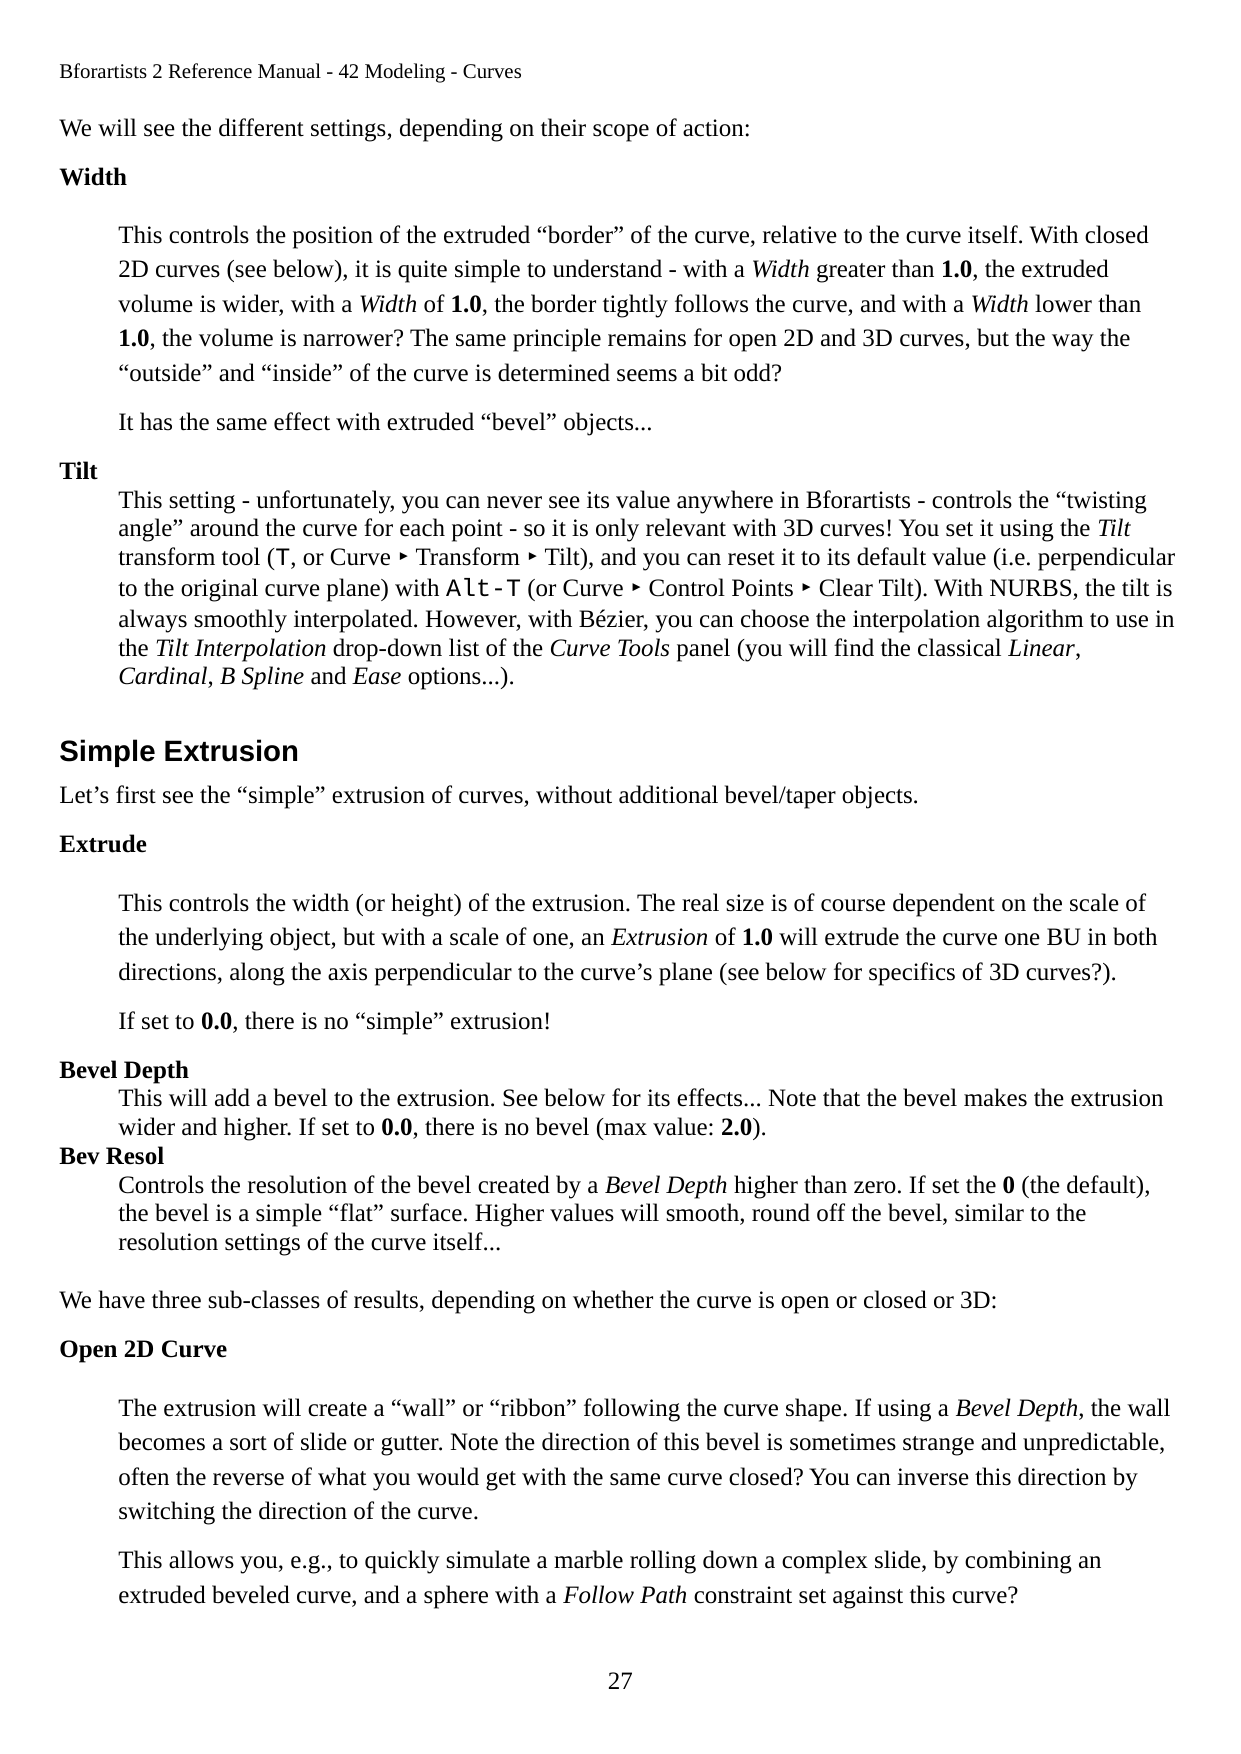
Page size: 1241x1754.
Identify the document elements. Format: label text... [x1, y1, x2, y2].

subtitle Tilt [59, 456, 1181, 485]
list This will add a bevel to the extrusion. See below for its effects... Note that the bevel makes the extrusion wider and higher. If set to 0.0, there is no bevel (max value: 2.0). [118, 1083, 1181, 1141]
subtitle Bevel Depth [59, 1055, 1181, 1083]
text It has the same effect with extruded “bevel” objects... [118, 407, 1181, 436]
text Let’s first see the “simple” extrusion of curves, without additional bevel/taper objects. [59, 780, 1181, 809]
text If set to 0.0, there is no “simple” extrusion! [118, 1006, 1181, 1034]
subtitle Width [59, 162, 1181, 190]
text This allows you, e.g., to quickly simulate a marble rolling down a complex slide, by combining an extruded beveled curve, and a sphere with a Follow Path constraint set against this curve? [118, 1545, 1181, 1608]
subtitle Open 2D Curve [59, 1334, 1181, 1363]
subtitle Bev Resol [59, 1141, 1181, 1170]
text We will see the different settings, depending on their scope of action: [59, 113, 1181, 141]
subtitle Simple Extrusion [59, 734, 1181, 768]
text This controls the position of the extruded “border” of the curve, relative to the curve itself. With closed 2D curves (see below), it is quite simple to understand - with a Width greater than 1.0, the extruded volume is wider, with a Width of 1.0, the border tightly follows the curve, and with a Width lower than 1.0, the volume is narrower? The same principle remains for open 2D and 3D curves, but the way the “outside” and “inside” of the curve is determined seems a bit odd? [118, 220, 1181, 387]
text This controls the width (or height) of the extrusion. The real size is of course dependent on the scale of the underlying object, but with a scale of one, an Extrusion of 1.0 will extrude the curve one BU in both directions, along the axis perpendicular to the curve’s plane (see below for specifics of 3D curves?). [118, 888, 1181, 985]
list Controls the resolution of the bevel created by a Bevel Depth higher than zero. If set the 0 (the default), the bevel is a simple “flat” surface. Higher values will smooth, round off the bevel, similar to the resolution settings of the curve itself... [118, 1170, 1181, 1256]
list This setting - unfortunately, you can never see its value anywhere in Bforartists - controls the “twisting angle” around the curve for each point - so it is only relevant with 3D curves! You set it using the Tilt transform tool (T, or Curve ‣ Transform ‣ Tilt), and you can reset it to its default value (i.e. perpendicular to the original curve plane) with Alt-T (or Curve ‣ Control Points ‣ Clear Tilt). With NURBS, the tilt is always smoothly interpolated. However, with Bézier, you can choose the interpolation algorithm to use in the Tilt Interpolation drop-down list of the Curve Tools panel (you will find the classical Linear, Cardinal, B Spline and Ease options...). [118, 485, 1181, 690]
text The extrusion will create a “wall” or “ribbon” following the curve shape. If using a Bevel Depth, the wall becomes a sort of slide or gutter. Note the direction of this bevel is sometimes strange and unpredictable, often the reverse of what you would get with the same curve closed? You can inverse this direction by switching the direction of the curve. [118, 1393, 1181, 1525]
subtitle Extrude [59, 829, 1181, 858]
text We have three sub-classes of results, depending on whether the curve is open or closed or 3D: [59, 1286, 1181, 1314]
